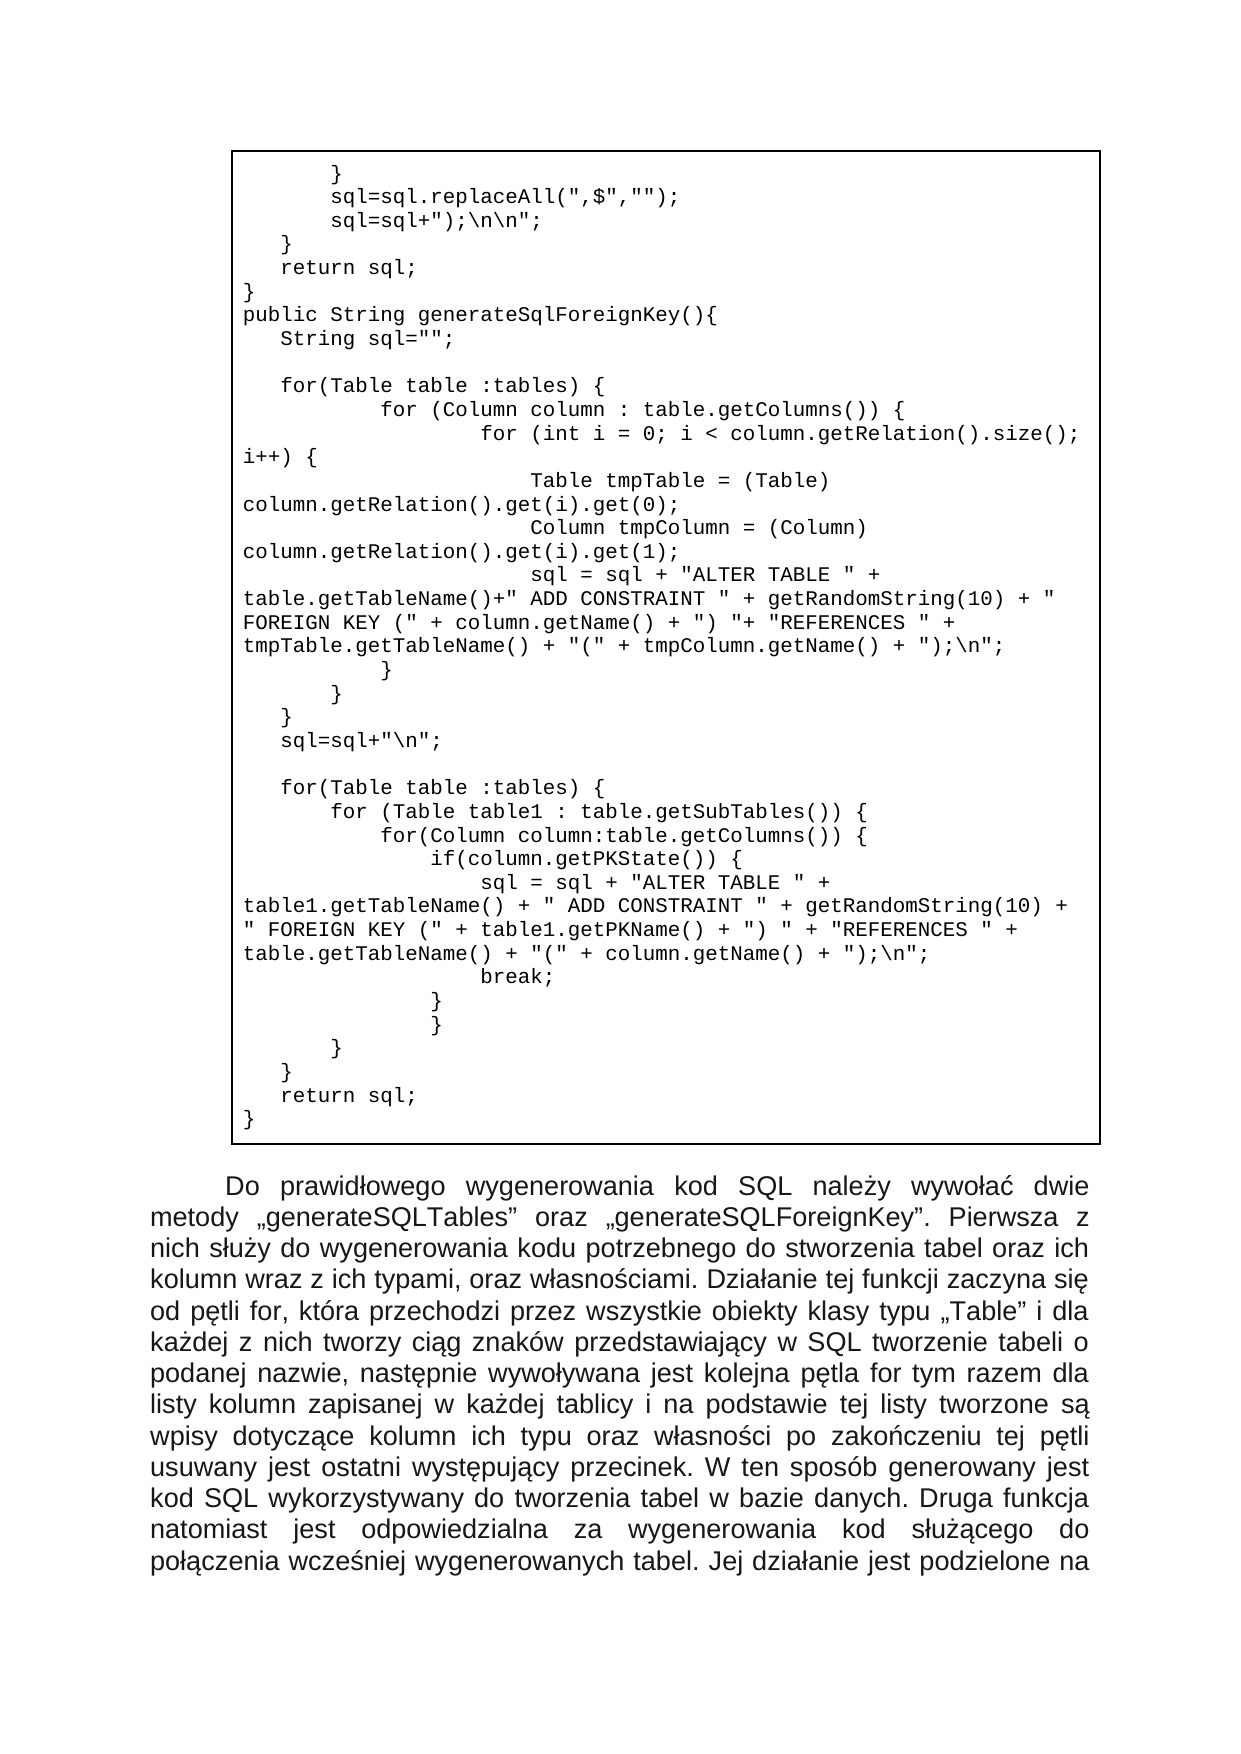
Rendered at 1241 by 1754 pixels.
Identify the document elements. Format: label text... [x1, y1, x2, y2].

table_header } sql=sql.replaceAll(",$",""); sql=sql+");\n\n"; } return sql; } public String generateSqlForeignKey(){ String sql=""; for(Table table :tables) { for (Column column : table.getColumns()) { for (int i = 0; i < column.getRelation().size(); i++) { Table tmpTable = (Table) column.getRelation().get(i).get(0); Column tmpColumn = (Column) column.getRelation().get(i).get(1); sql = sql + "ALTER TABLE " + table.getTableName()+" ADD CONSTRAINT " + getRandomString(10) + " FOREIGN KEY (" + column.getName() + ") "+ "REFERENCES " + tmpTable.getTableName() + "(" + tmpColumn.getName() + ");\n"; } } } sql=sql+"\n"; for(Table table :tables) { for (Table table1 : table.getSubTables()) { for(Column column:table.getColumns()) { if(column.getPKState()) { sql = sql + "ALTER TABLE " + table1.getTableName() + " ADD CONSTRAINT " + getRandomString(10) + " FOREIGN KEY (" + table1.getPKName() + ") " + "REFERENCES " + table.getTableName() + "(" + column.getName() + ");\n"; break; } } } } return sql; } [233, 152, 1099, 1142]
text Do prawidłowego wygenerowania kod SQL należy wywołać dwie metody „generateSQLTables” oraz „generateSQLForeignKey”. Pierwsza z nich służy do wygenerowania kodu potrzebnego do stworzenia tabel oraz ich kolumn wraz z ich typami, oraz własnościami. Działanie tej funkcji zaczyna się od pętli for, która przechodzi przez wszystkie obiekty klasy typu „Table” i dla każdej z nich tworzy ciąg znaków przedstawiający w SQL tworzenie tabeli o podanej nazwie, następnie wywoływana jest kolejna pętla for tym razem dla listy kolumn zapisanej w każdej tablicy i na podstawie tej listy tworzone są wpisy dotyczące kolumn ich typu oraz własności po zakończeniu tej pętli usuwany jest ostatni występujący przecinek. W ten sposób generowany jest kod SQL wykorzystywany do tworzenia tabel w bazie danych. Druga funkcja natomiast jest odpowiedzialna za wygenerowania kod służącego do połączenia wcześniej wygenerowanych tabel. Jej działanie jest podzielone na [150, 1169, 1090, 1576]
